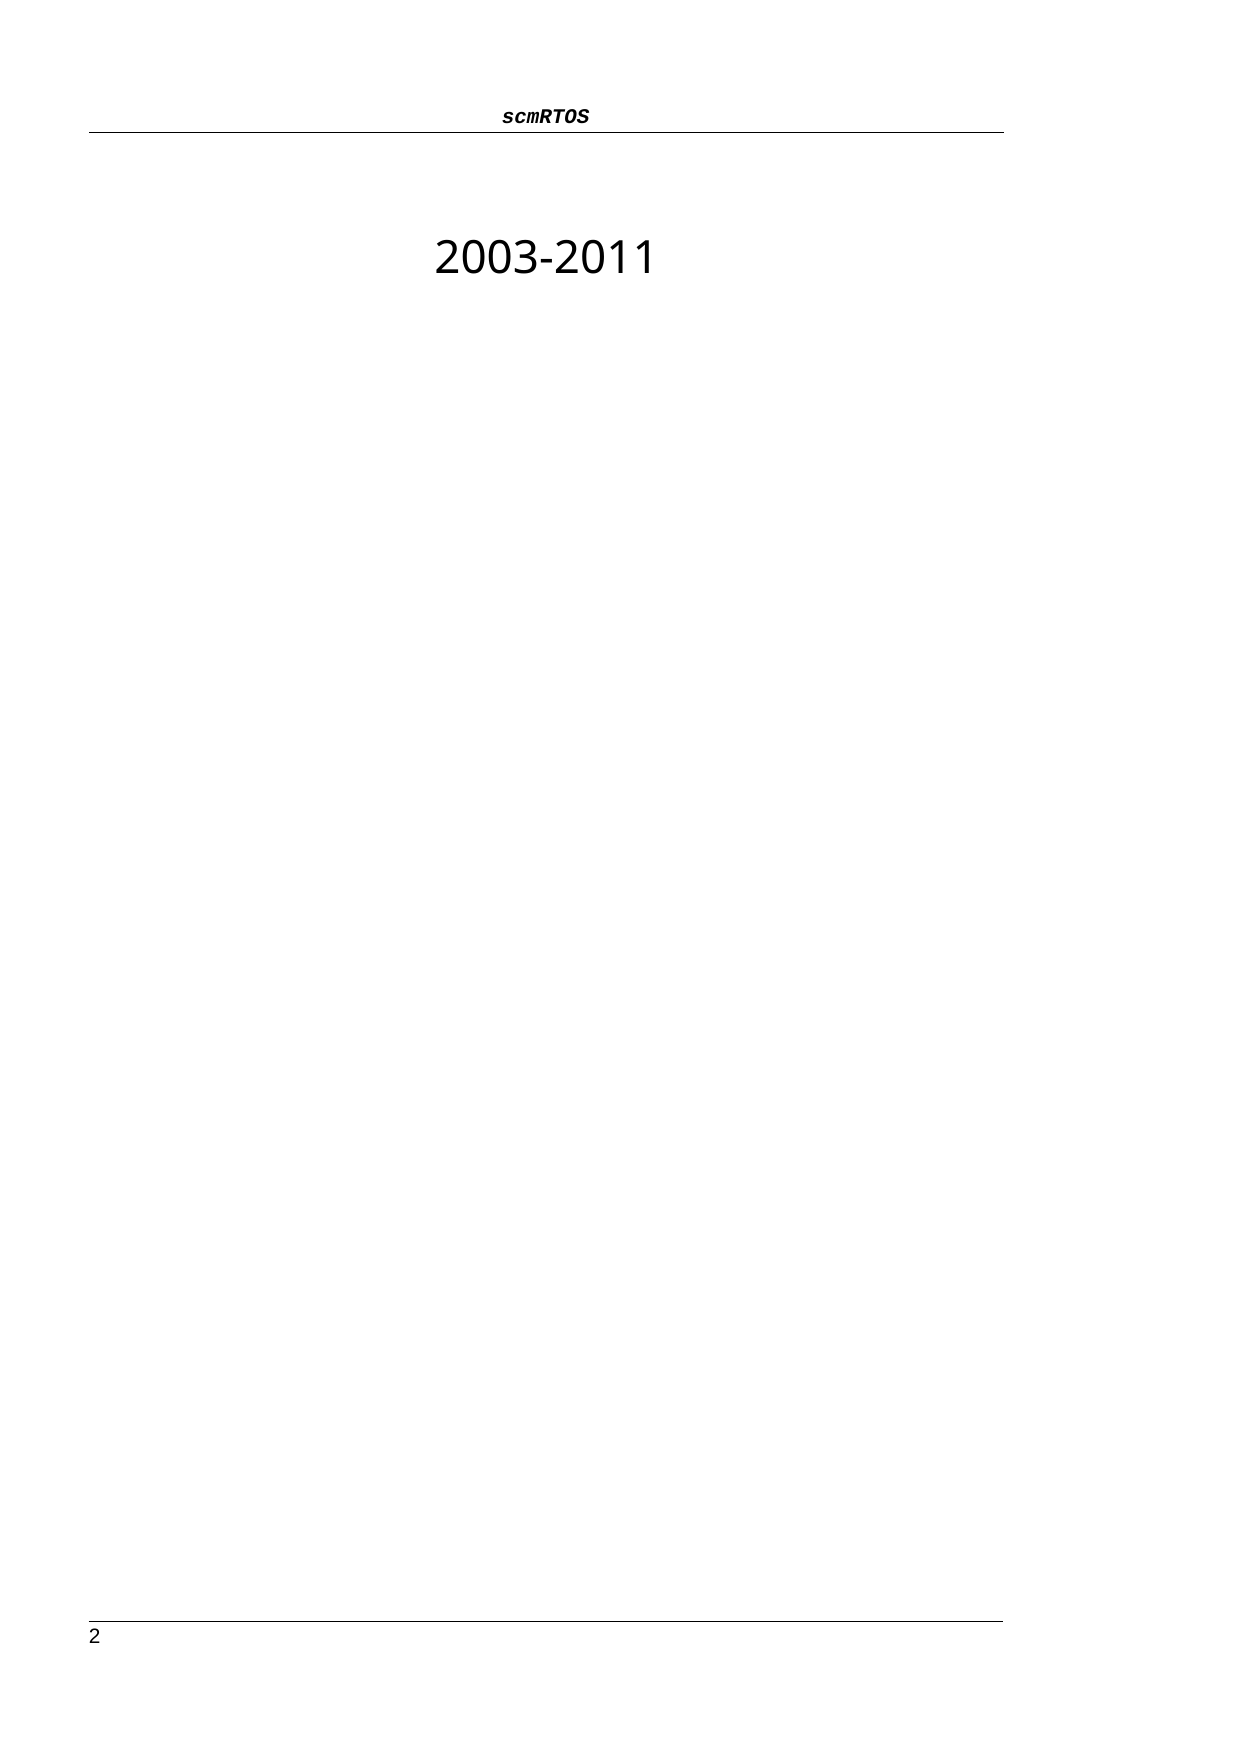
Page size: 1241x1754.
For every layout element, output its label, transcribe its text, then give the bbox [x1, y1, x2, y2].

text 2003-2011 [88, 225, 1004, 287]
